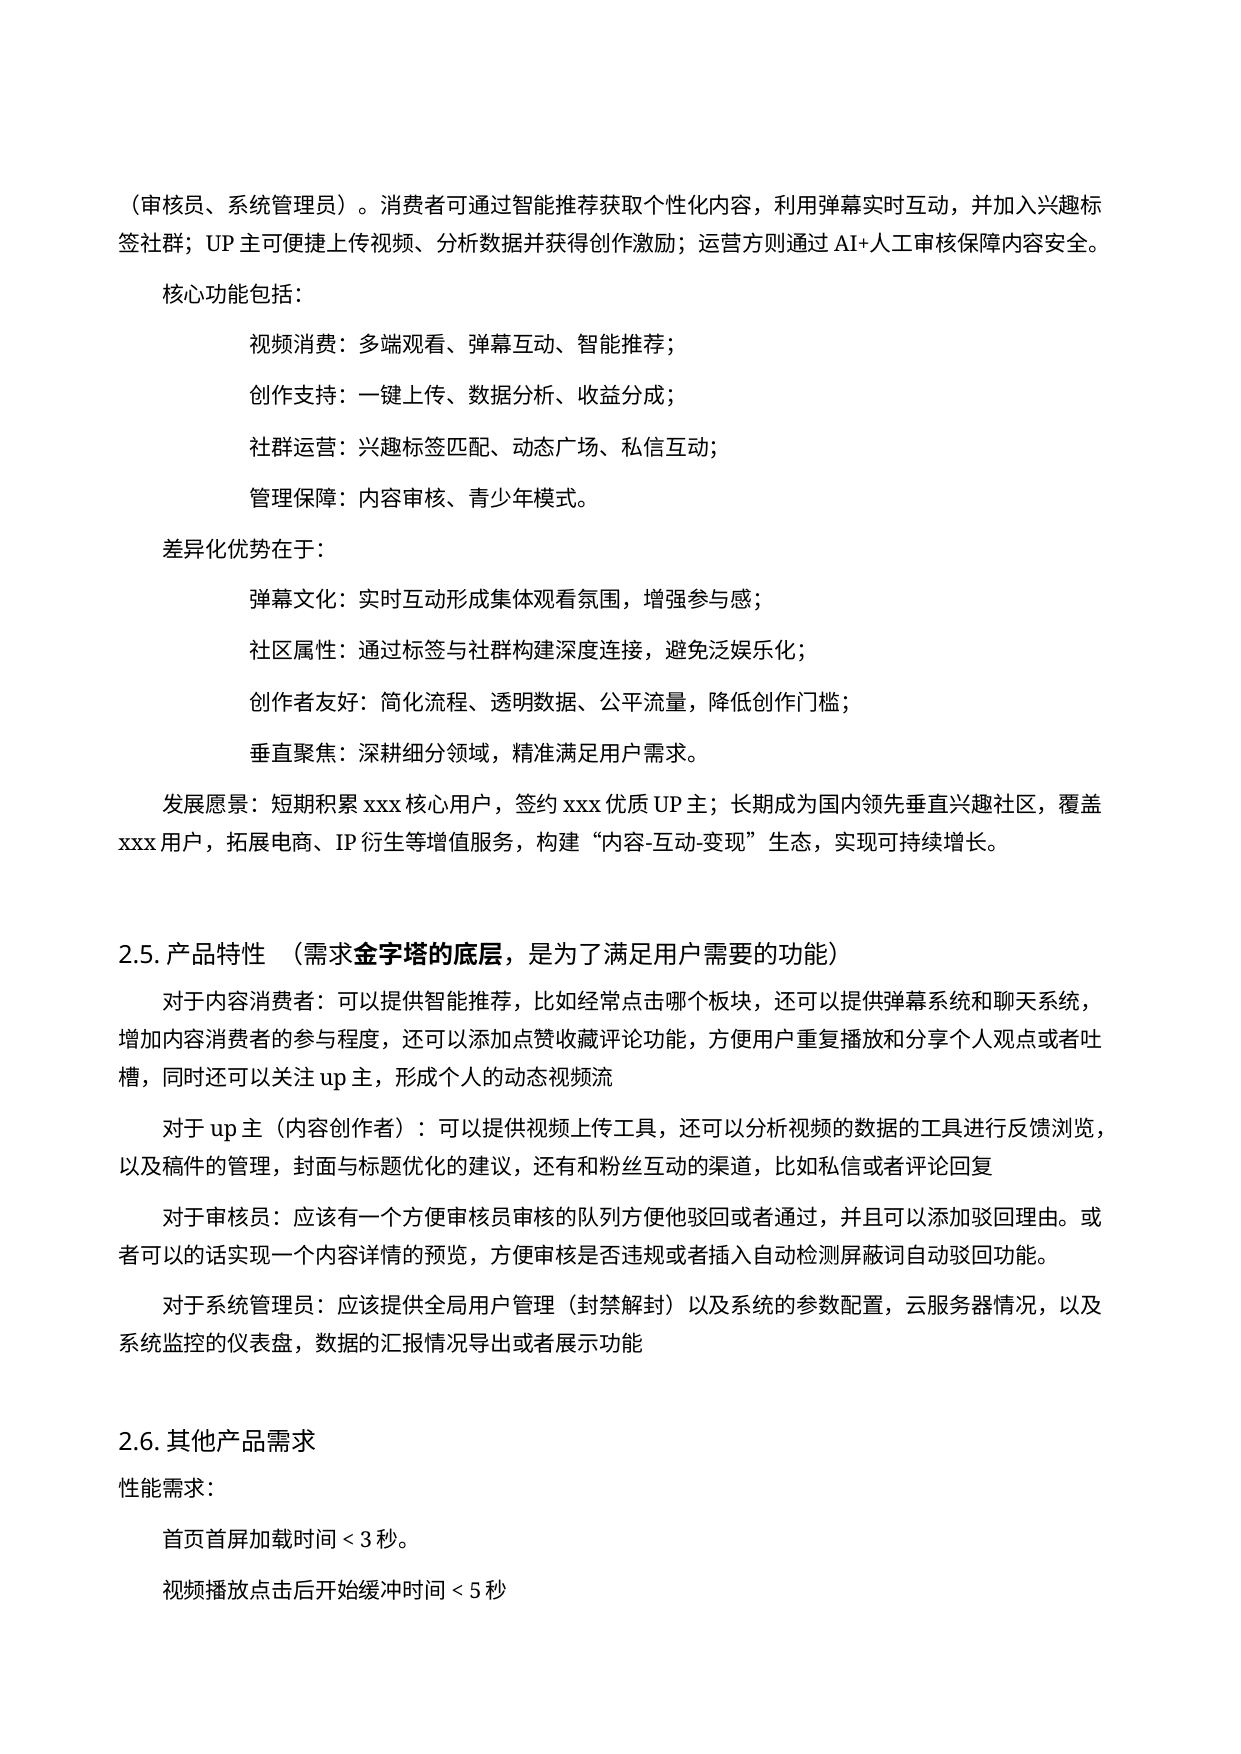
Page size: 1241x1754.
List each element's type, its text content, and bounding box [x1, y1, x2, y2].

text 垂直聚焦：深耕细分领域，精准满足用户需求。 [118, 736, 1122, 767]
text 性能需求： [118, 1471, 1122, 1503]
text 对于审核员：应该有一个方便审核员审核的队列方便他驳回或者通过，并且可以添加驳回理由。或者可以的话实现一个内容详情的预览，方便审核是否违规或者插入自动检测屏蔽词自动驳回功能。 [118, 1200, 1122, 1269]
text 发展愿景：短期积累xxx核心用户，签约xxx优质UP主；长期成为国内领先垂直兴趣社区，覆盖xxx用户，拓展电商、IP衍生等增值服务，构建“内容-互动-变现”生态，实现可持续增长。 [118, 787, 1122, 856]
text 社群运营：兴趣标签匹配、动态广场、私信互动； [118, 429, 1122, 461]
text 社区属性：通过标签与社群构建深度连接，避免泛娱乐化； [118, 633, 1122, 665]
subtitle 其他产品需求 [118, 1421, 1122, 1457]
text 视频消费：多端观看、弹幕互动、智能推荐； [118, 327, 1122, 359]
subtitle 产品特性 （需求金字塔的底层，是为了满足用户需要的功能） [118, 934, 1122, 970]
text 管理保障：内容审核、青少年模式。 [118, 481, 1122, 512]
text 差异化优势在于： [118, 532, 1122, 563]
text 核心功能包括： [118, 277, 1122, 308]
text 对于up主（内容创作者）：可以提供视频上传工具，还可以分析视频的数据的工具进行反馈浏览，以及稿件的管理，封面与标题优化的建议，还有和粉丝互动的渠道，比如私信或者评论回复 [118, 1111, 1122, 1181]
text 创作者友好：简化流程、透明数据、公平流量，降低创作门槛； [118, 684, 1122, 716]
text 对于内容消费者：可以提供智能推荐，比如经常点击哪个板块，还可以提供弹幕系统和聊天系统，增加内容消费者的参与程度，还可以添加点赞收藏评论功能，方便用户重复播放和分享个人观点或者吐槽，同时还可以关注up主，形成个人的动态视频流 [118, 984, 1122, 1092]
text 对于系统管理员：应该提供全局用户管理（封禁解封）以及系统的参数配置，云服务器情况，以及系统监控的仪表盘，数据的汇报情况导出或者展示功能 [118, 1288, 1122, 1358]
text 弹幕文化：实时互动形成集体观看氛围，增强参与感； [118, 582, 1122, 614]
text 创作支持：一键上传、数据分析、收益分成； [118, 378, 1122, 410]
text 视频播放点击后开始缓冲时间 < 5秒 [118, 1573, 1122, 1604]
text （审核员、系统管理员）。消费者可通过智能推荐获取个性化内容，利用弹幕实时互动，并加入兴趣标签社群；UP主可便捷上传视频、分析数据并获得创作激励；运营方则通过AI+人工审核保障内容安全。 [118, 188, 1122, 257]
text 首页首屏加载时间 < 3秒。 [118, 1522, 1122, 1553]
